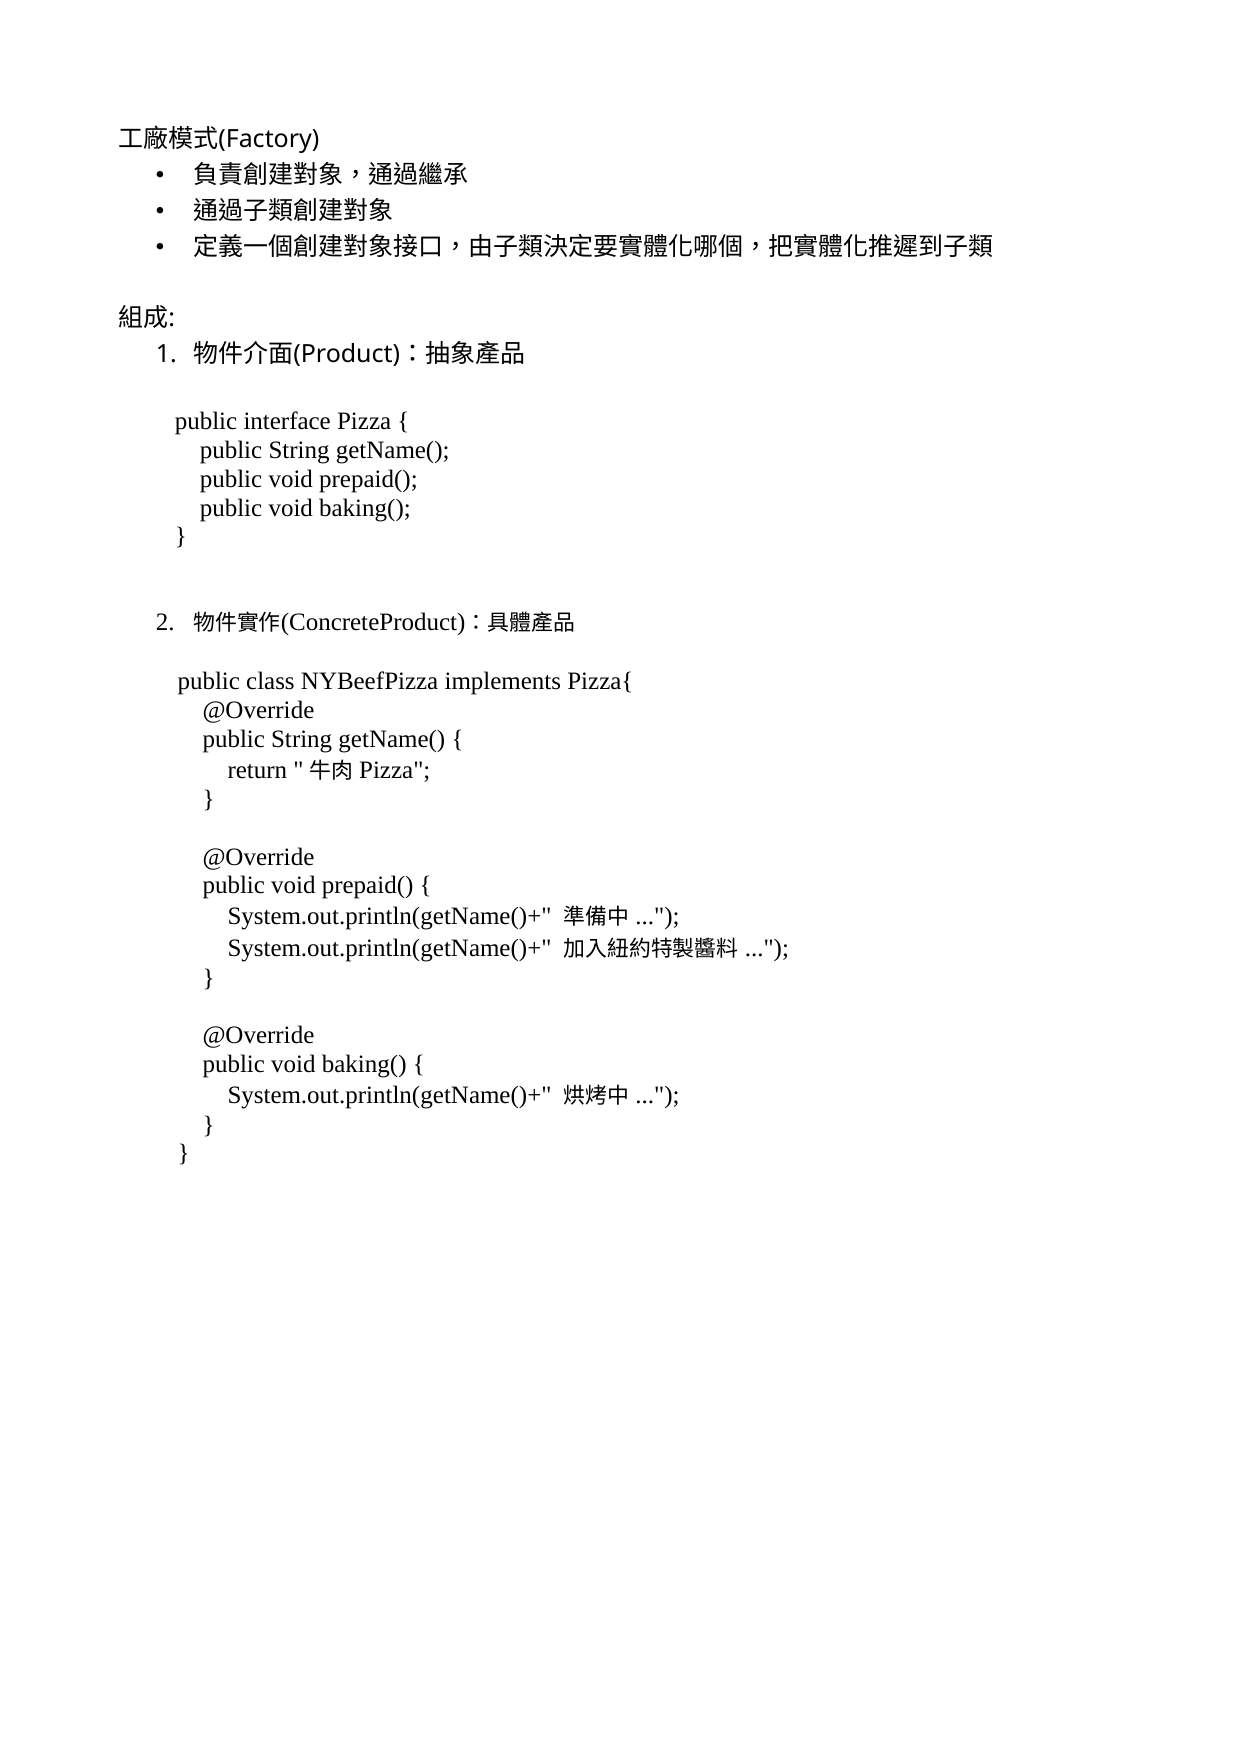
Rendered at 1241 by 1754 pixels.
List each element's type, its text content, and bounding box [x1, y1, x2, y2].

list 定義一個創建對象接口，由子類決定要實體化哪個，把實體化推遲到子類 [156, 227, 1122, 263]
list 通過子類創建對象 [156, 191, 1122, 227]
list 負責創建對象，通過繼承 [156, 154, 1122, 191]
text 組成: [118, 297, 1122, 333]
list 物件實作(ConcreteProduct)：具體產品 [156, 605, 1122, 637]
list 物件介面(Product)：抽象產品 [156, 333, 1122, 370]
text 工廠模式(Factory) [118, 118, 1122, 154]
